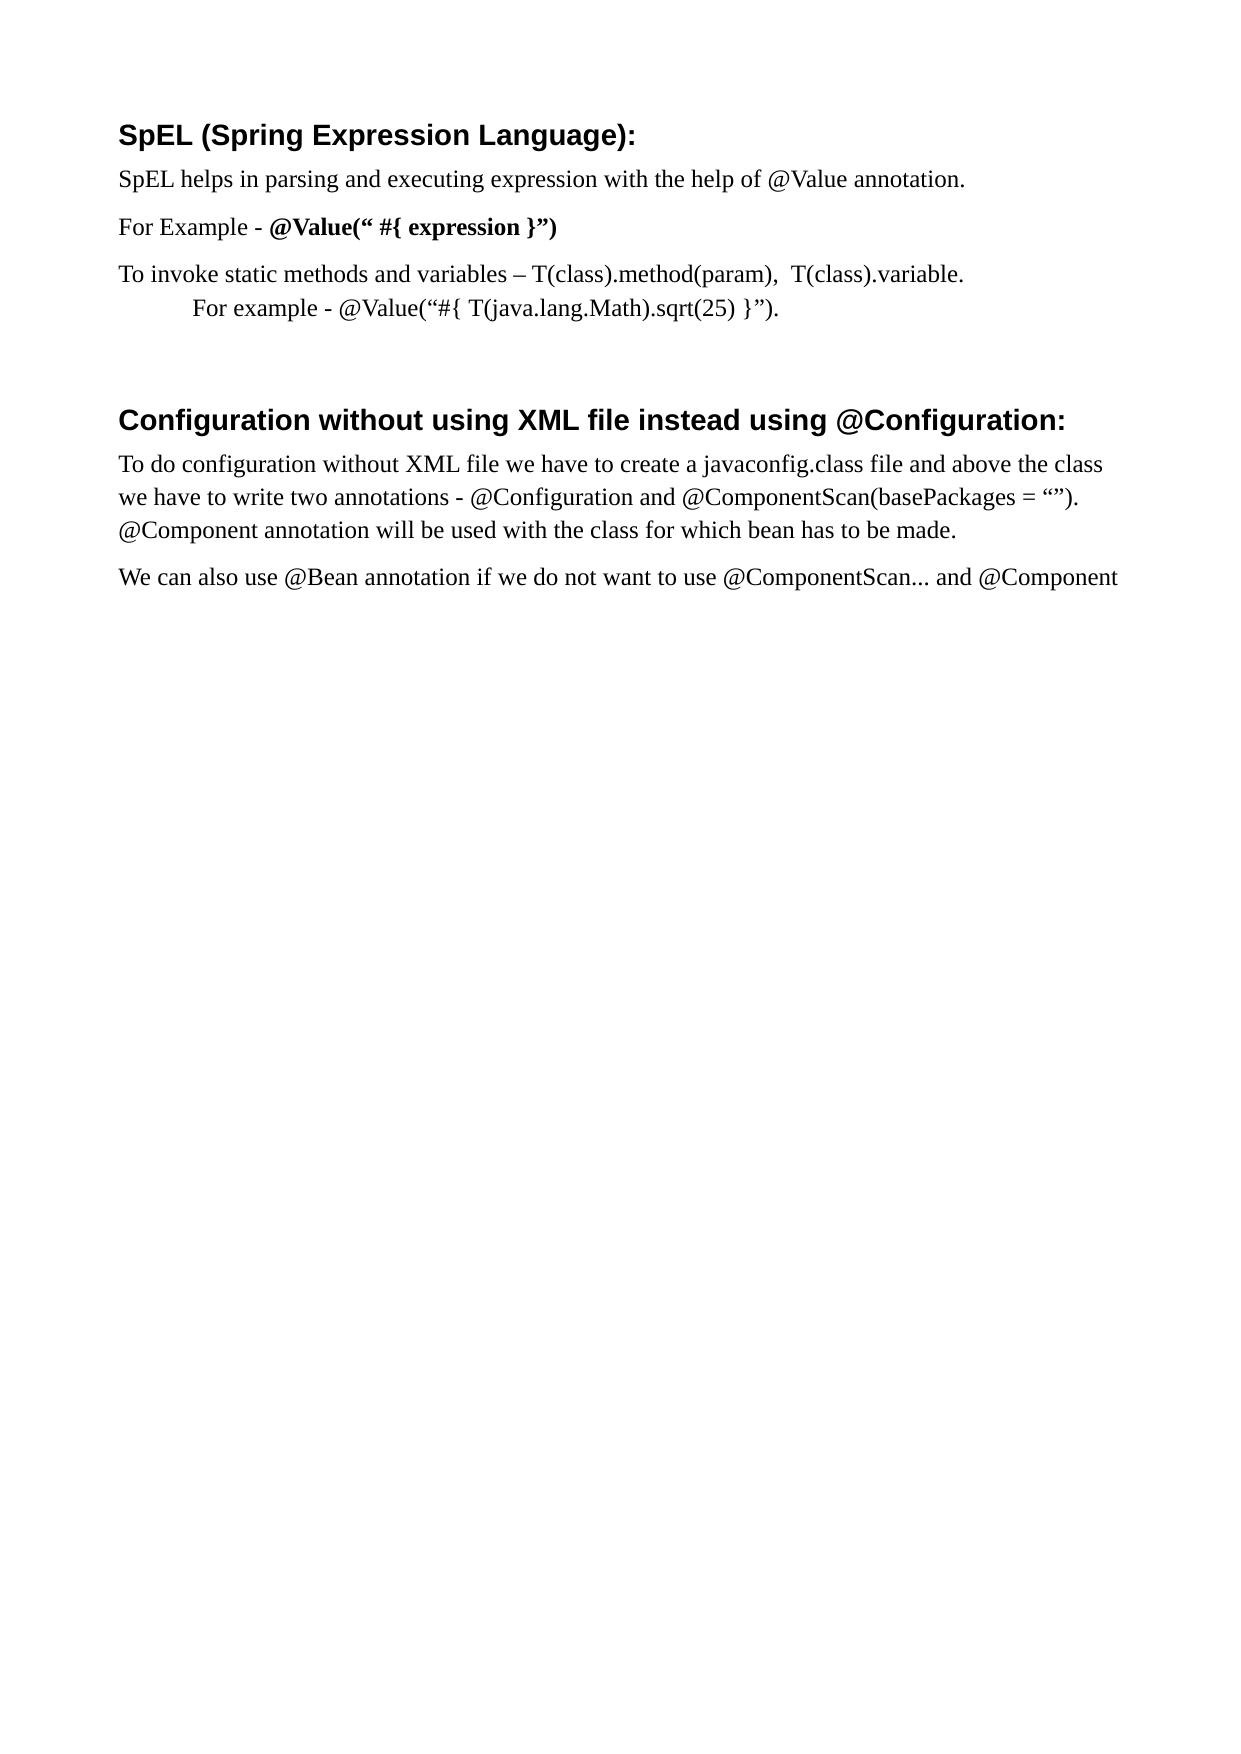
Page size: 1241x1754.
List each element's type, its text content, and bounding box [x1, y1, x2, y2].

text SpEL helps in parsing and executing expression with the help of @Value annotation. [118, 164, 1122, 193]
text For Example - @Value(“ #{ expression }”) [118, 212, 1122, 241]
subtitle SpEL (Spring Expression Language): [118, 118, 1122, 152]
text We can also use @Bean annotation if we do not want to use @ComponentScan... and @Component [118, 562, 1122, 591]
text To invoke static methods and variables – T(class).method(param), T(class).variable. For example - @Value(“#{ T(java.lang.Math).sqrt(25) }”). [118, 259, 1122, 321]
text To do configuration without XML file we have to create a javaconfig.class file and above the class we have to write two annotations - @Configuration and @ComponentScan(basePackages = “”). @Component annotation will be used with the class for which bean has to be made. [118, 449, 1122, 543]
subtitle Configuration without using XML file instead using @Configuration: [118, 402, 1122, 436]
